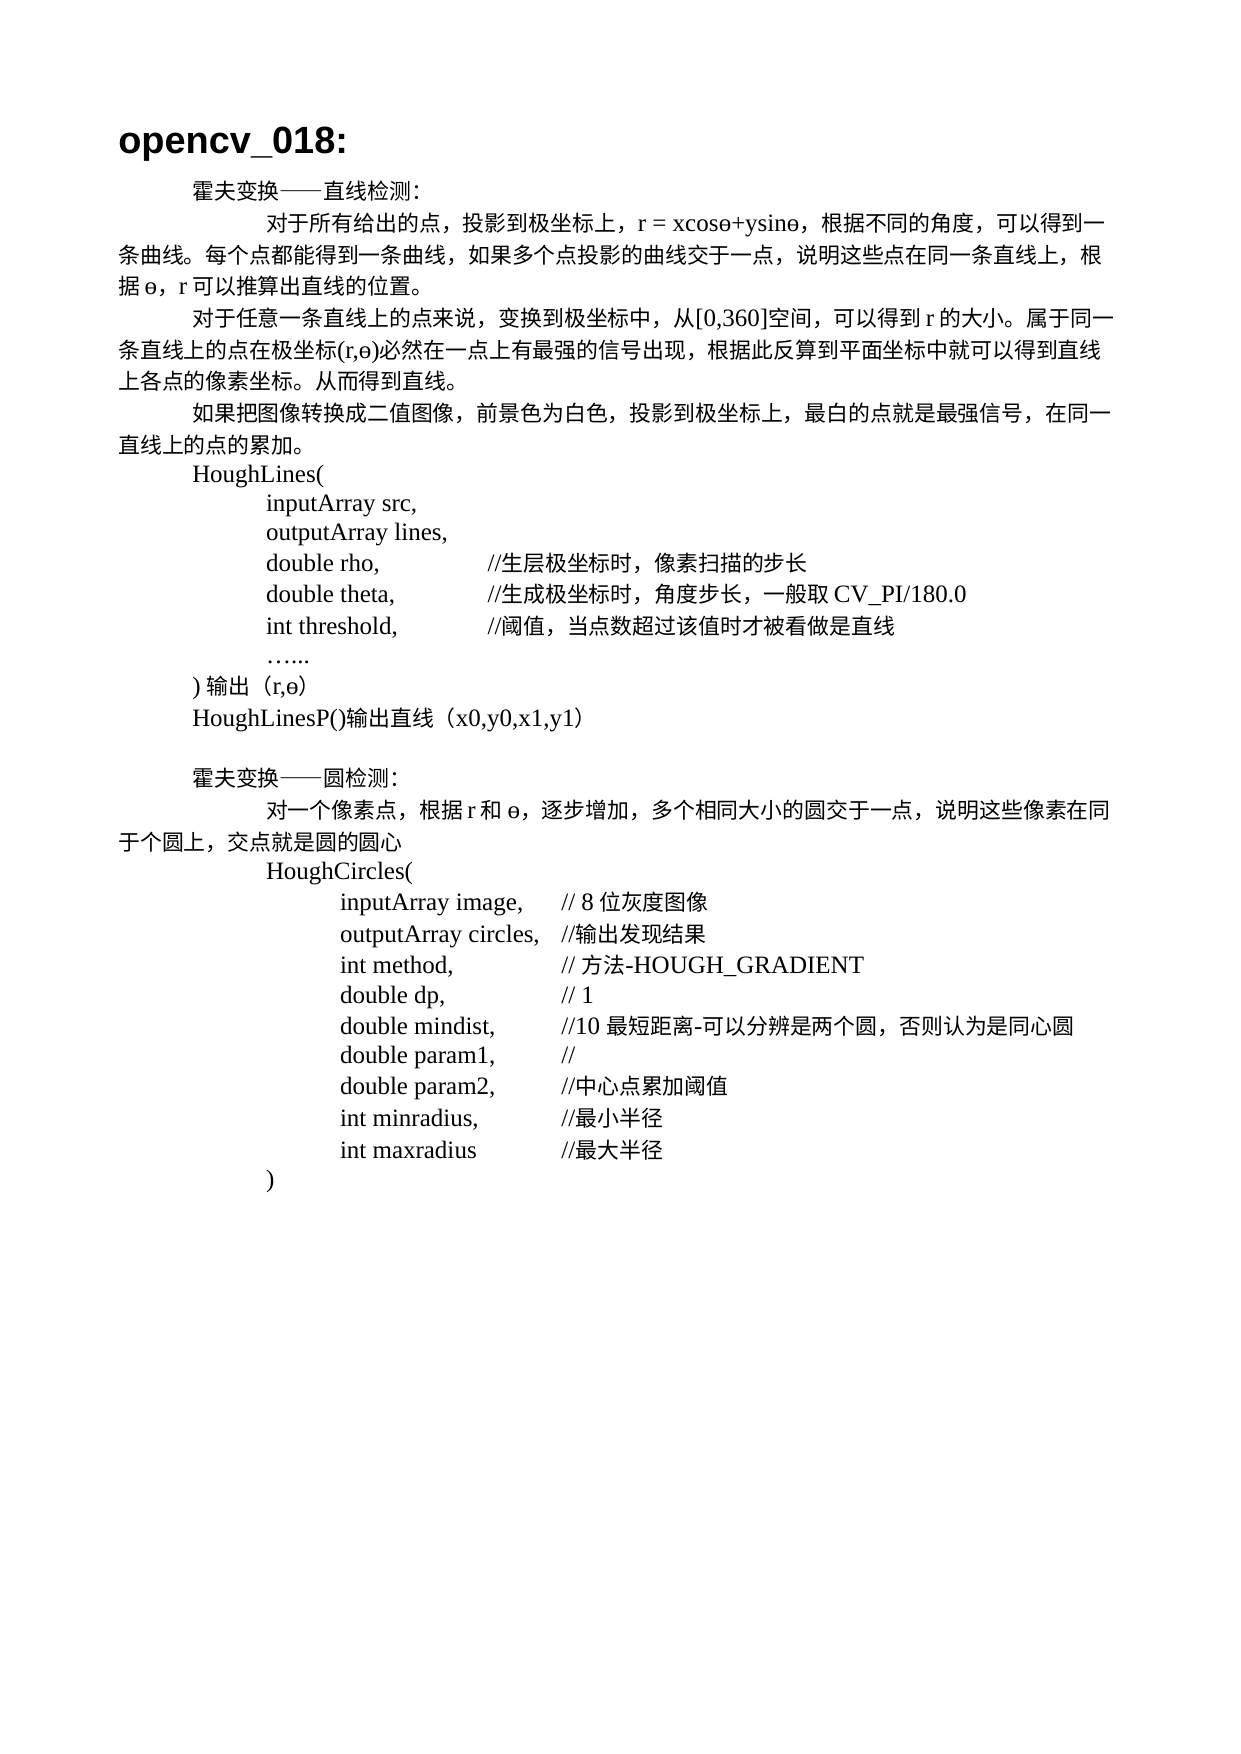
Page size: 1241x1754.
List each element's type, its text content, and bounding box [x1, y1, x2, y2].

text HoughLines( [118, 459, 1122, 488]
text outputArray lines, [118, 517, 1122, 546]
text double dp, // 1 [118, 980, 1122, 1009]
text outputArray circles, //输出发现结果 [118, 917, 1122, 948]
text …... [118, 641, 1122, 669]
text inputArray image, // 8位灰度图像 [118, 885, 1122, 917]
text int maxradius //最大半径 [118, 1133, 1122, 1164]
text 如果把图像转换成二值图像，前景色为白色，投影到极坐标上，最白的点就是最强信号，在同一直线上的点的累加。 [118, 396, 1122, 459]
text double mindist, //10 最短距离-可以分辨是两个圆，否则认为是同心圆 [118, 1009, 1122, 1041]
text int minradius, //最小半径 [118, 1101, 1122, 1133]
subtitle opencv_018: [118, 118, 1122, 162]
text int threshold, //阈值，当点数超过该值时才被看做是直线 [118, 609, 1122, 641]
text 对一个像素点，根据r和 ɵ，逐步增加，多个相同大小的圆交于一点，说明这些像素在同于个圆上，交点就是圆的圆心 [118, 793, 1122, 856]
text int method, // 方法-HOUGH_GRADIENT [118, 948, 1122, 980]
text inputArray src, [118, 488, 1122, 517]
text 对于任意一条直线上的点来说，变换到极坐标中，从[0,360]空间，可以得到r的大小。属于同一条直线上的点在极坐标(r,ɵ)必然在一点上有最强的信号出现，根据此反算到平面坐标中就可以得到直线上各点的像素坐标。从而得到直线。 [118, 301, 1122, 396]
text ) 输出（r,ɵ） [118, 669, 1122, 701]
text double theta, //生成极坐标时，角度步长，一般取CV_PI/180.0 [118, 577, 1122, 609]
text double rho, //生层极坐标时，像素扫描的步长 [118, 546, 1122, 577]
text double param1, // [118, 1041, 1122, 1069]
text HoughLinesP()输出直线（x0,y0,x1,y1） [118, 701, 1122, 733]
text 霍夫变换——直线检测： [118, 174, 1122, 206]
text 对于所有给出的点，投影到极坐标上，r = xcosɵ+ysinɵ，根据不同的角度，可以得到一条曲线。每个点都能得到一条曲线，如果多个点投影的曲线交于一点，说明这些点在同一条直线上，根据ɵ，r可以推算出直线的位置。 [118, 206, 1122, 301]
text 霍夫变换——圆检测： [118, 761, 1122, 793]
text HoughCircles( [118, 856, 1122, 885]
text double param2, //中心点累加阈值 [118, 1069, 1122, 1101]
text ) [118, 1164, 1122, 1193]
